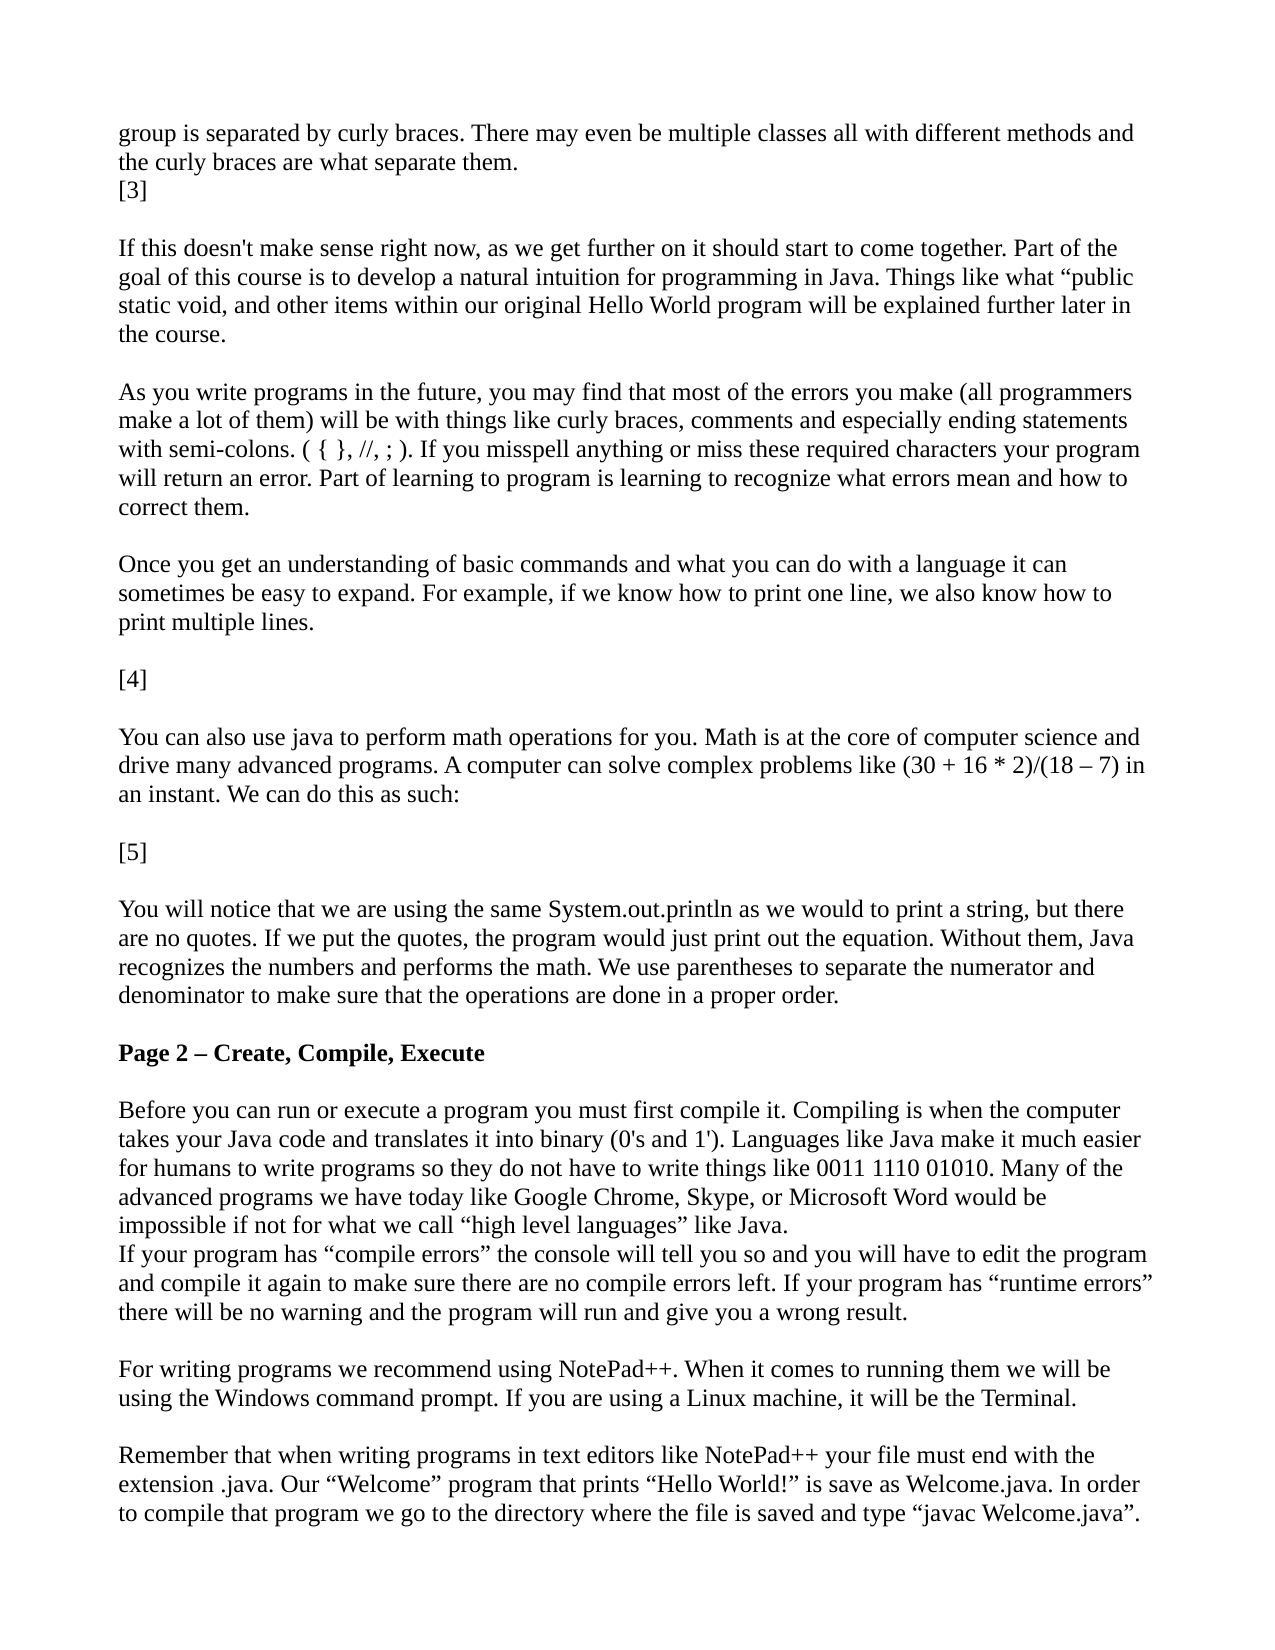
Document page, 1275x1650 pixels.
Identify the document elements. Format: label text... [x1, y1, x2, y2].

text If your program has “compile errors” the console will tell you so and you will have to edit the program and compile it again to make sure there are no compile errors left. If your program has “runtime errors” there will be no warning and the program will run and give you a wrong result. [118, 1239, 1157, 1326]
text [4] [118, 664, 1157, 693]
text [5] [118, 837, 1157, 866]
text For writing programs we recommend using NotePad++. When it comes to running them we will be using the Windows command prompt. If you are using a Linux machine, it will be the Terminal. [118, 1354, 1157, 1412]
text As you write programs in the future, you may find that most of the errors you make (all programmers make a lot of them) will be with things like curly braces, comments and especially ending statements with semi-colons. ( { }, //, ; ). If you misspell anything or miss these required characters your program will return an error. Part of learning to program is learning to recognize what errors mean and how to correct them. [118, 377, 1157, 521]
text Once you get an understanding of basic commands and what you can do with a language it can sometimes be easy to expand. For example, if we know how to print one line, we also know how to print multiple lines. [118, 549, 1157, 636]
text You can also use java to perform math operations for you. Math is at the core of computer science and drive many advanced programs. A computer can solve complex problems like (30 + 16 * 2)/(18 – 7) in an instant. We can do this as such: [118, 722, 1157, 808]
text Before you can run or execute a program you must first compile it. Compiling is when the computer takes your Java code and translates it into binary (0's and 1'). Languages like Java make it much easier for humans to write programs so they do not have to write things like 0011 1110 01010. Many of the advanced programs we have today like Google Chrome, Skype, or Microsoft Word would be impossible if not for what we call “high level languages” like Java. [118, 1096, 1157, 1239]
text You will notice that we are using the same System.out.println as we would to print a string, but there are no quotes. If we put the quotes, the program would just print out the equation. Without them, Java recognizes the numbers and performs the math. We use parentheses to separate the numerator and denominator to make sure that the operations are done in a proper order. [118, 894, 1157, 1009]
text group is separated by curly braces. There may even be multiple classes all with different methods and the curly braces are what separate them. [118, 118, 1157, 176]
text If this doesn't make sense right now, as we get further on it should start to come together. Part of the goal of this course is to develop a natural intuition for programming in Java. Things like what “public static void, and other items within our original Hello World program will be explained further later in the course. [118, 233, 1157, 348]
text Remember that when writing programs in text editors like NotePad++ your file must end with the extension .java. Our “Welcome” program that prints “Hello World!” is save as Welcome.java. In order to compile that program we go to the directory where the file is saved and type “javac Welcome.java”. [118, 1441, 1157, 1527]
text [3] [118, 176, 1157, 204]
text Page 2 – Create, Compile, Execute [118, 1038, 1157, 1067]
